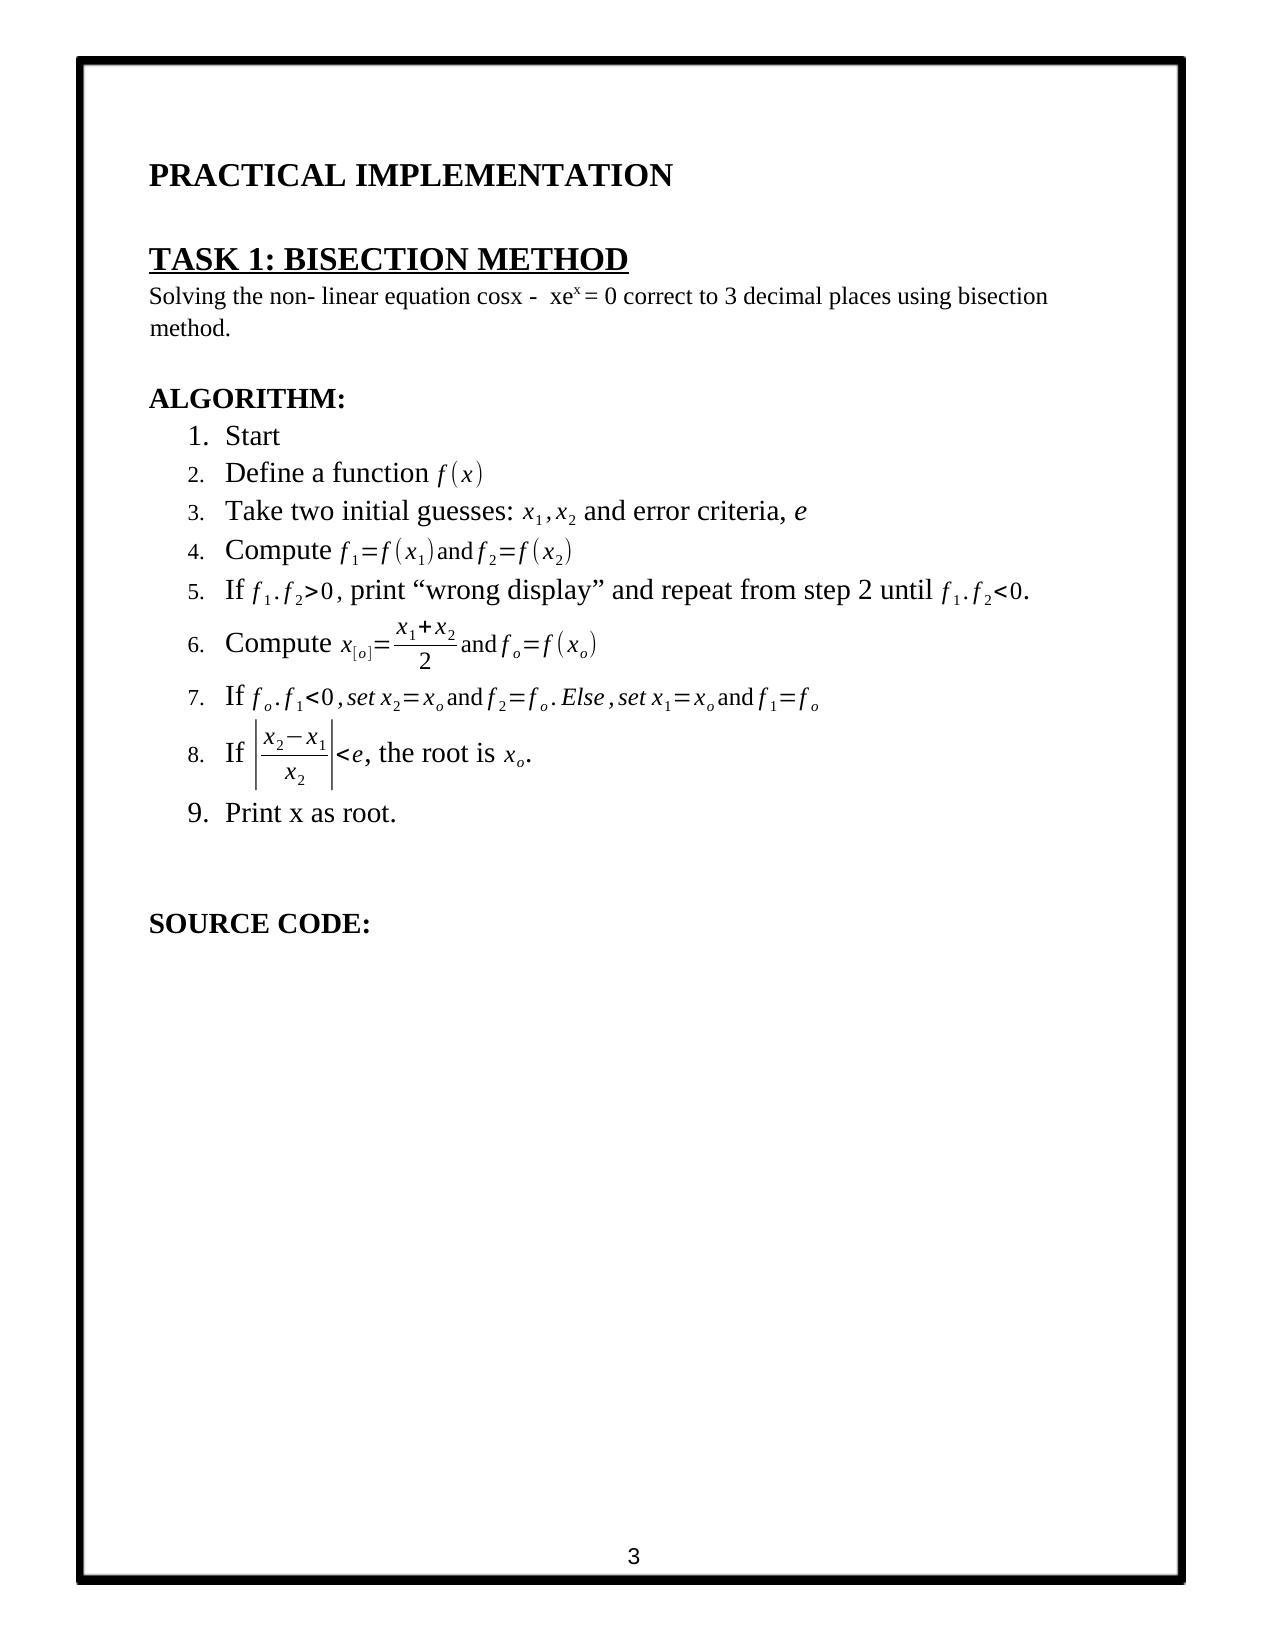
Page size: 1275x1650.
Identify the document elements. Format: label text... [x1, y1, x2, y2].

list Print x as root. [187, 795, 1125, 829]
list Start [187, 418, 1125, 451]
text SOURCE CODE: [148, 906, 1125, 939]
text TASK 1: BISECTION METHOD [148, 239, 1125, 277]
picture [76, 56, 1186, 1585]
list Define a function [187, 455, 1125, 489]
list Compute [187, 532, 1125, 569]
list If [187, 678, 1125, 715]
list If print “wrong display” and repeat from step 2 until . [187, 572, 1125, 609]
text Solving the non- linear equation cosx - xex = 0 correct to 3 decimal places using bisection method. [148, 281, 1125, 341]
list Take two initial guesses: and error criteria, e [187, 493, 1125, 529]
text PRACTICAL IMPLEMENTATION [148, 155, 1125, 193]
list If , the root is . [187, 718, 1125, 792]
list Compute [187, 612, 1125, 675]
text ALGORITHM: [148, 381, 1125, 414]
